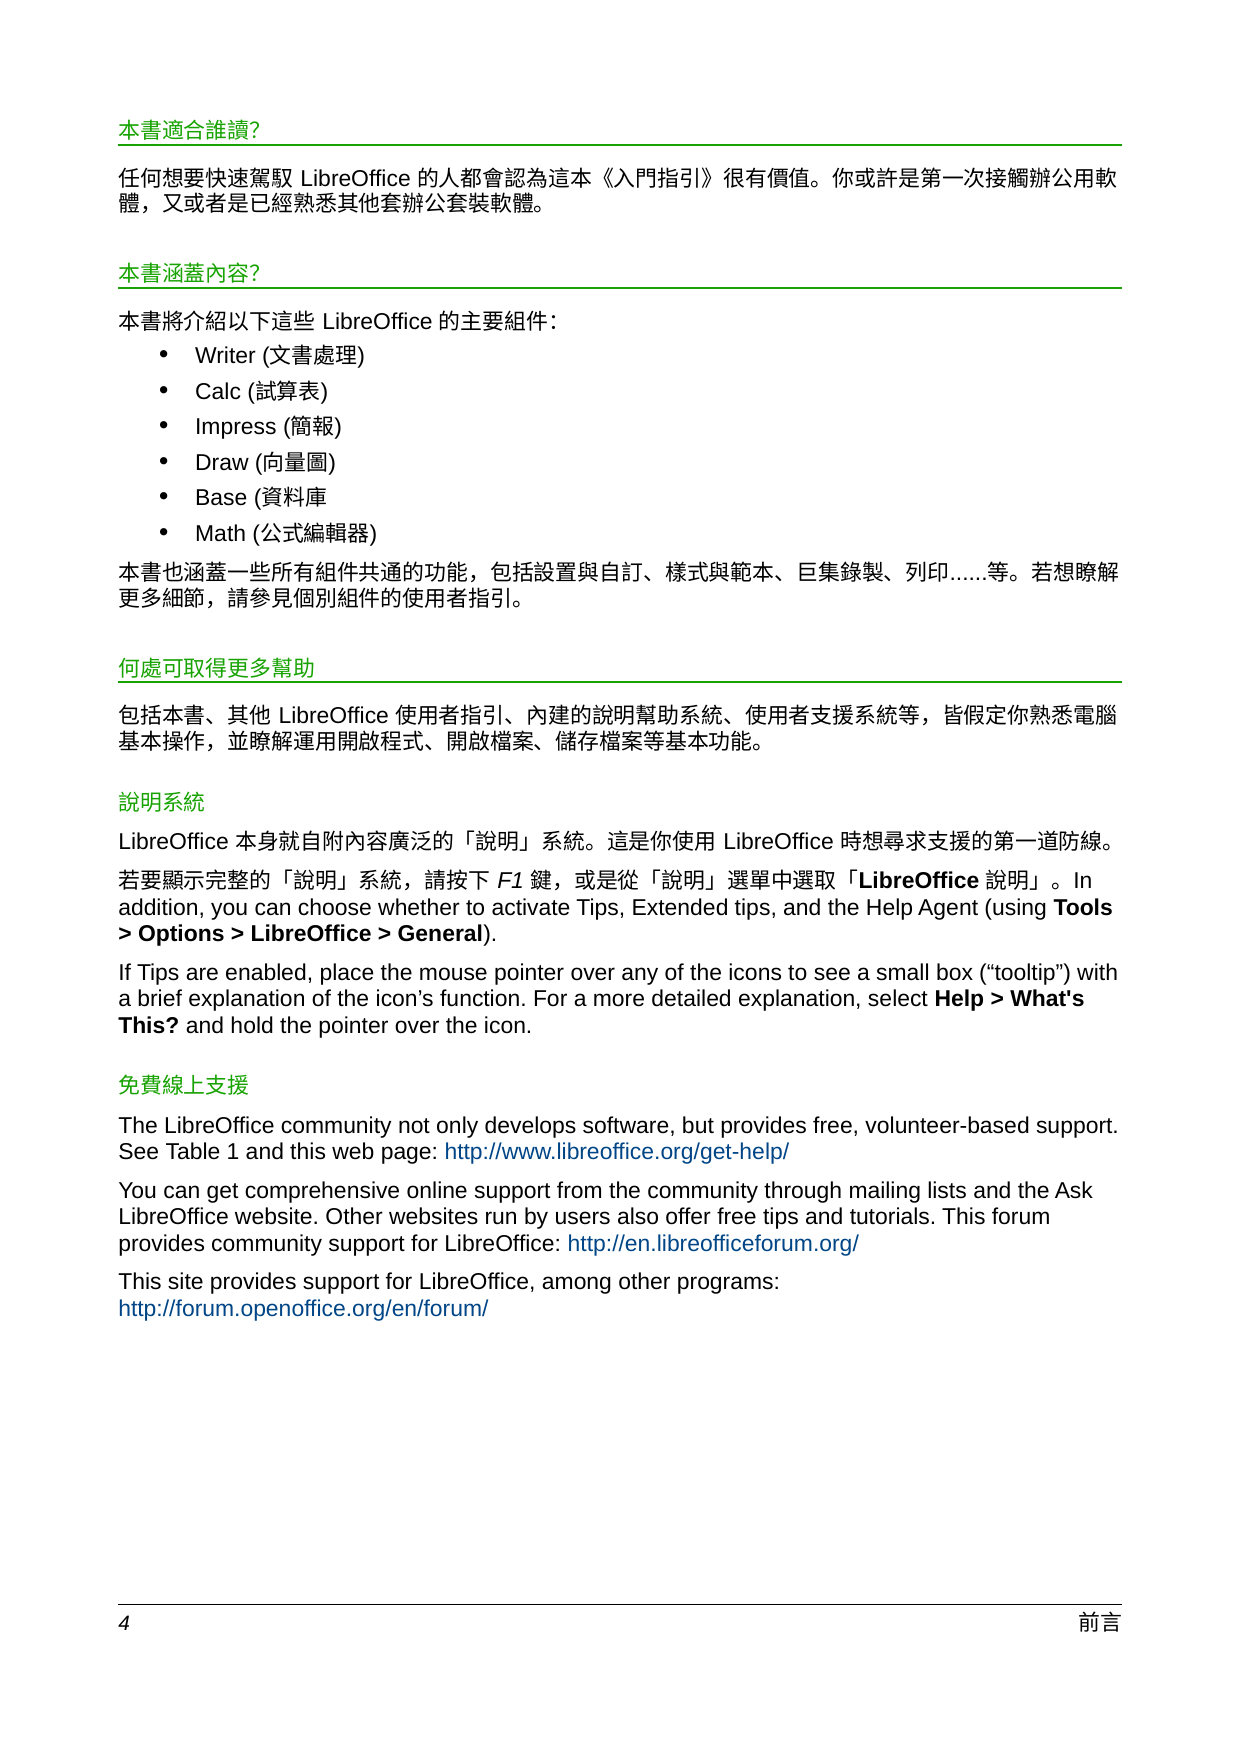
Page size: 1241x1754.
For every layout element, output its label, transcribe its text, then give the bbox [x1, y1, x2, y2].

text LibreOffice 本身就自附內容廣泛的「說明」系統。這是你使用 LibreOffice 時想尋求支援的第一道防線。 [118, 828, 1122, 855]
list Base (資料庫 [156, 482, 1122, 512]
text 任何想要快速駕馭 LibreOffice 的人都會認為這本《入門指引》很有價值。你或許是第一次接觸辦公用軟體，又或者是已經熟悉其他套辦公套裝軟體。 [118, 164, 1122, 217]
text This site provides support for LibreOffice, among other programs: http://forum.openoffice.org/en/forum/ [118, 1268, 1122, 1321]
text The LibreOffice community not only develops software, but provides free, volunteer-based support. See 1 and this web page: http://www.libreoffice.org/get-help/ [118, 1112, 1122, 1164]
text You can get comprehensive online support from the community through mailing lists and the Ask LibreOffice website. Other websites run by users also offer free tips and tutorials. This forum provides community support for LibreOffice: http://en.libreofficeforum.org/ [118, 1177, 1122, 1256]
list Writer (文書處理) [156, 341, 1122, 370]
text 若要顯示完整的「說明」系統，請按下 F1 鍵，或是從「說明」選單中選取「LibreOffice 說明」。In addition, you can choose whether to activate Tips, Extended tips, and the Help Agent (using Tools > Options > LibreOffice > General). [118, 867, 1122, 947]
text 包括本書、其他 LibreOffice 使用者指引、內建的說明幫助系統、使用者支援系統等，皆假定你熟悉電腦基本操作，並瞭解運用開啟程式、開啟檔案、儲存檔案等基本功能。 [118, 702, 1122, 754]
list Calc (試算表) [156, 376, 1122, 405]
subtitle 何處可取得更多幫助 [118, 656, 1122, 681]
list 本書將介紹以下這些 LibreOffice 的主要組件： [118, 308, 1122, 334]
list Math (公式編輯器) [156, 518, 1122, 547]
text If Tips are enabled, place the mouse pointer over any of the icons to see a small box (“tooltip”) with a brief explanation of the icon’s function. For a more detailed explanation, select Help > What's This? and hold the pointer over the icon. [118, 959, 1122, 1038]
text 本書也涵蓋一些所有組件共通的功能，包括設置與自訂、樣式與範本、巨集錄製、列印......等。若想瞭解更多細節，請參見個別組件的使用者指引。 [118, 559, 1122, 612]
subtitle 本書涵蓋內容？ [118, 261, 1122, 287]
subtitle 說明系統 [118, 790, 1122, 816]
subtitle 本書適合誰讀？ [118, 118, 1122, 144]
list Draw (向量圖) [156, 447, 1122, 476]
subtitle 免費線上支援 [118, 1074, 1122, 1099]
list Impress (簡報) [156, 412, 1122, 441]
